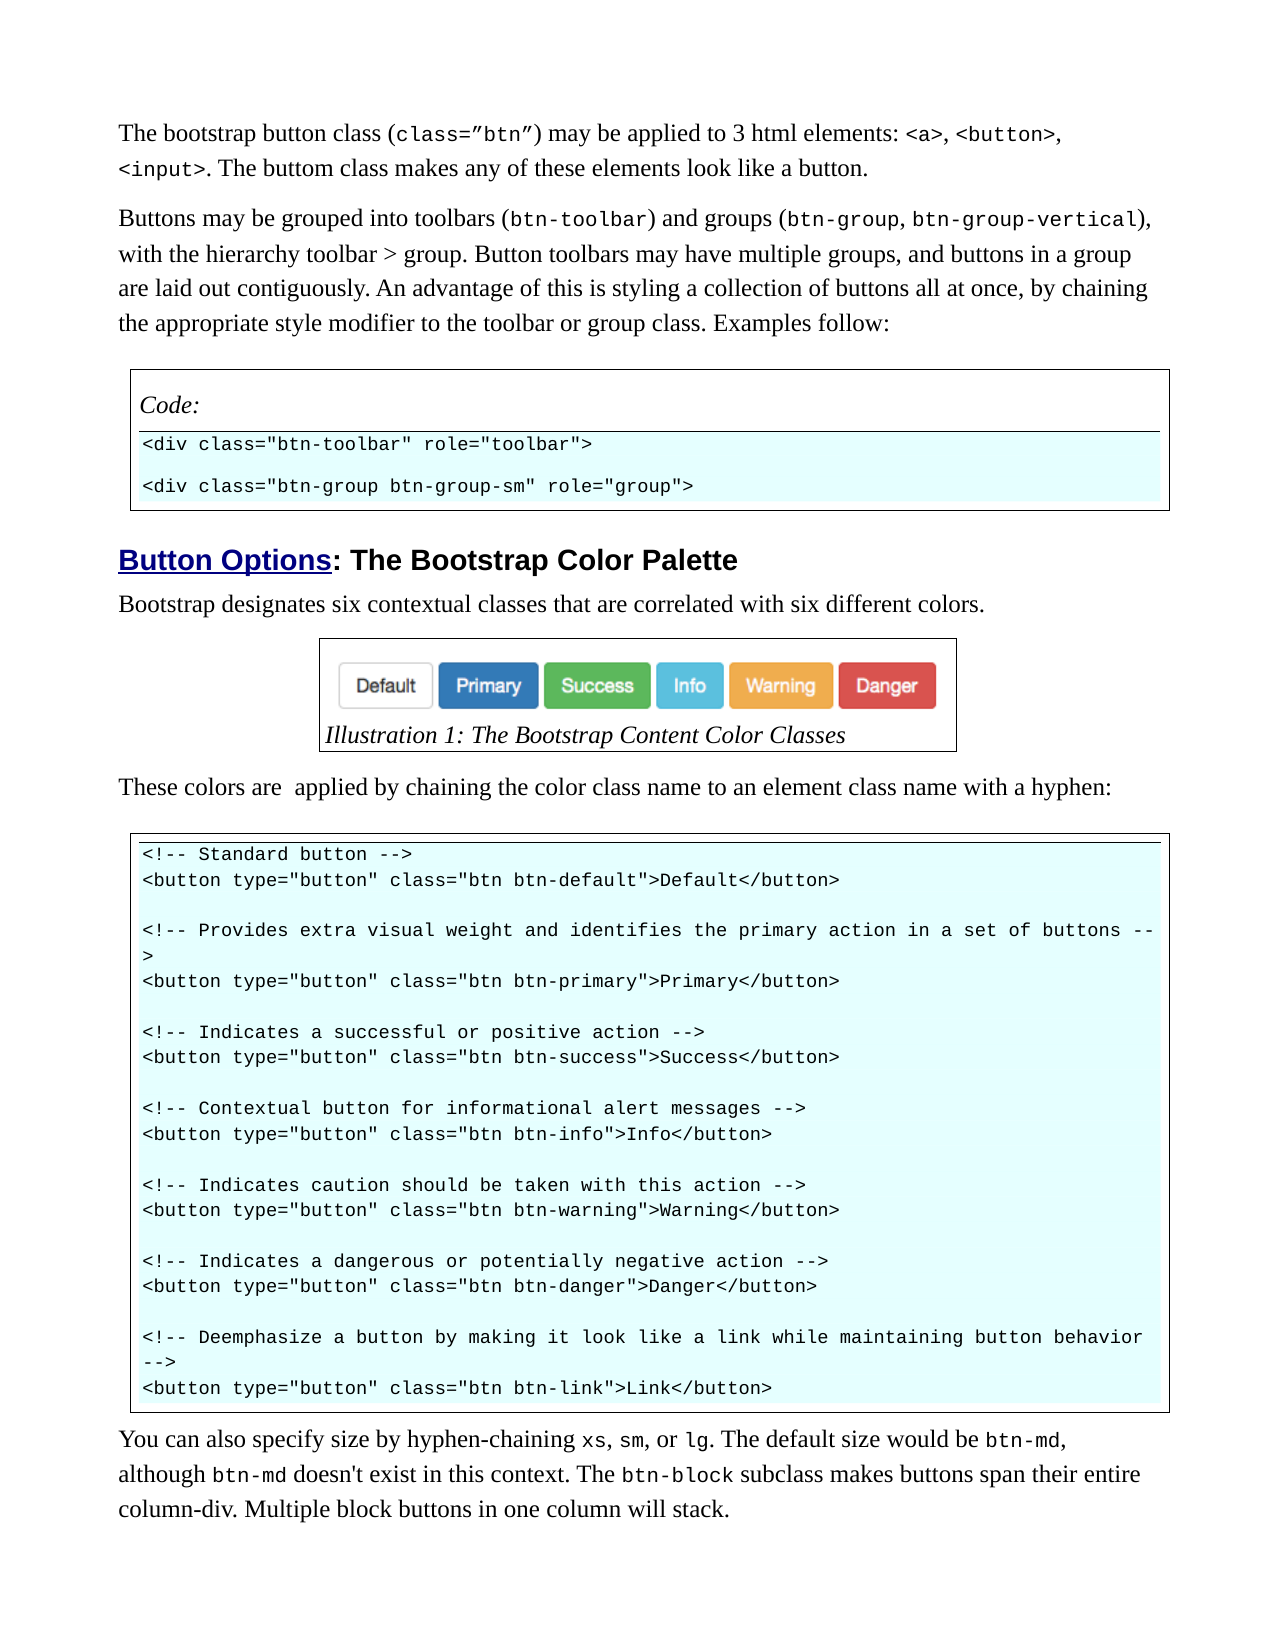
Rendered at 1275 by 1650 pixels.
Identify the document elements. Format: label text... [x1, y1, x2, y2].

picture [332, 653, 943, 720]
text <button type="button" class="btn btn-danger">Danger</button> [139, 1274, 1161, 1298]
text Illustration 1: The Bootstrap Content Color Classes [325, 653, 950, 748]
text Code: [139, 390, 1160, 419]
text <button type="button" class="btn btn-primary">Primary</button> [139, 969, 1161, 993]
text <!-- Provides extra visual weight and identifies the primary action in a set of buttons --> [139, 918, 1161, 968]
text You can also specify size by hyphen-chaining xs, sm, or lg. The default size would be btn-md, although btn-md doesn't exist in this context. The btn-block subclass makes buttons span their entire column-div. Multiple block buttons in one column will stack. [118, 1424, 1157, 1523]
text <div class="btn-group btn-group-sm" role="group"> [139, 474, 1160, 501]
text <button type="button" class="btn btn-info">Info</button> [139, 1121, 1161, 1146]
text <div class="btn-toolbar" role="toolbar"> [139, 432, 1160, 452]
text These colors are applied by chaining the color class name to an element class name with a hyphen: [118, 772, 1157, 801]
text The bootstrap button class (class=”btn”) may be applied to 3 html elements: <a>, <button>, <input>. The buttom class makes any of these elements look like a button. [118, 118, 1157, 183]
text <button type="button" class="btn btn-warning">Warning</button> [139, 1198, 1161, 1222]
text Buttons may be grouped into toolbars (btn-toolbar) and groups (btn-group, btn-group-vertical), with the hierarchy toolbar > group. Button toolbars may have multiple groups, and buttons in a group are laid out contiguously. An advantage of this is styling a collection of buttons all at once, by chaining the appropriate style modifier to the toolbar or group class. Examples follow: [118, 203, 1157, 336]
text <!-- Indicates caution should be taken with this action --> [139, 1172, 1161, 1197]
text <!-- Indicates a successful or positive action --> [139, 1020, 1161, 1044]
text Bootstrap designates six contextual classes that are correlated with six different colors. [118, 589, 1157, 618]
text <!-- Standard button --> [139, 843, 1161, 866]
text <button type="button" class="btn btn-link">Link</button> [139, 1376, 1161, 1403]
text <button type="button" class="btn btn-success">Success</button> [139, 1045, 1161, 1069]
text <!-- Contextual button for informational alert messages --> [139, 1096, 1161, 1120]
text <!-- Indicates a dangerous or potentially negative action --> [139, 1248, 1161, 1273]
text <!-- Deemphasize a button by making it look like a link while maintaining button behavior --> [139, 1325, 1161, 1374]
text <button type="button" class="btn btn-default">Default</button> [139, 867, 1161, 892]
subtitle Button Options: The Bootstrap Color Palette [118, 543, 1157, 576]
